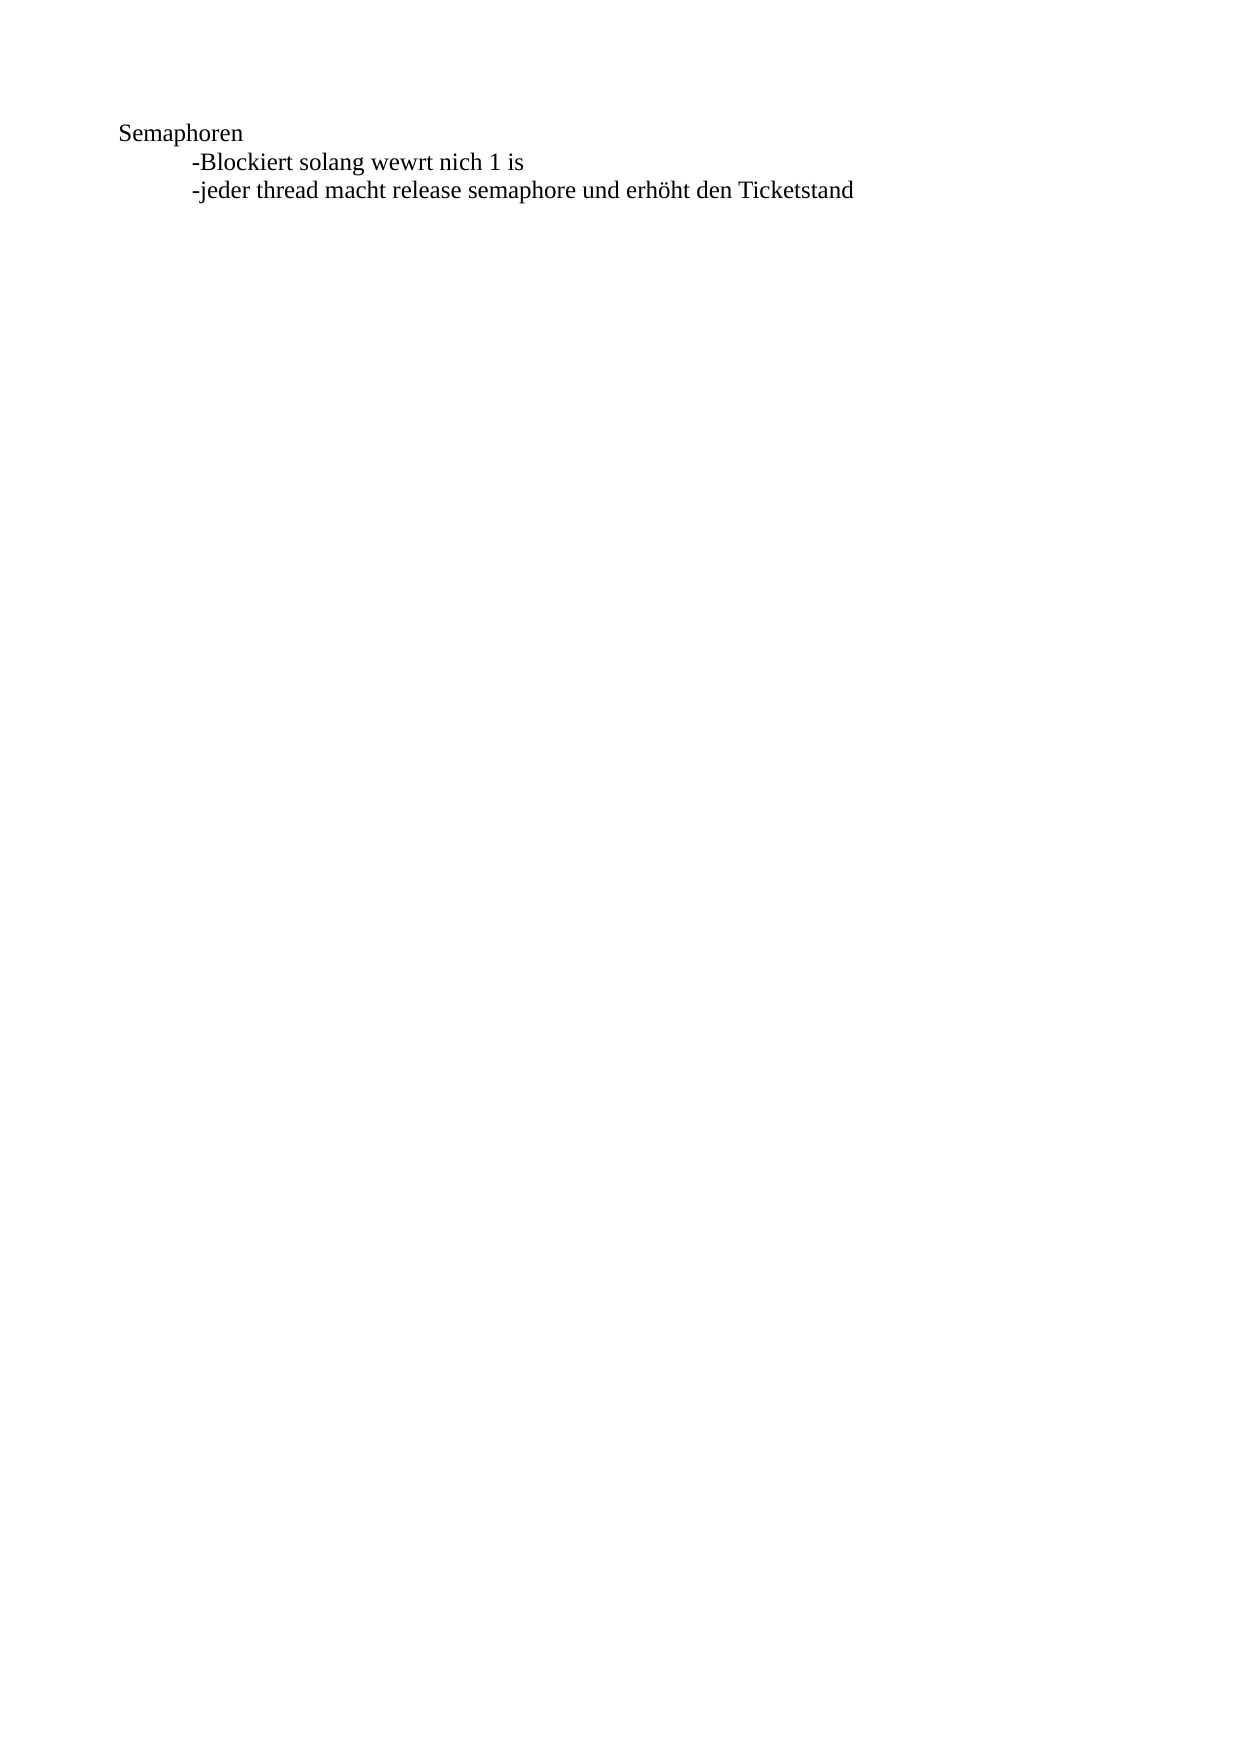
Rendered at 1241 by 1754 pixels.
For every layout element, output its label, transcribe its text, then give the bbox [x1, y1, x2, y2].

text -Blockiert solang wewrt nich 1 is [118, 147, 1122, 176]
text Semaphoren [118, 118, 1122, 147]
text -jeder thread macht release semaphore und erhöht den Ticketstand [118, 176, 1122, 204]
